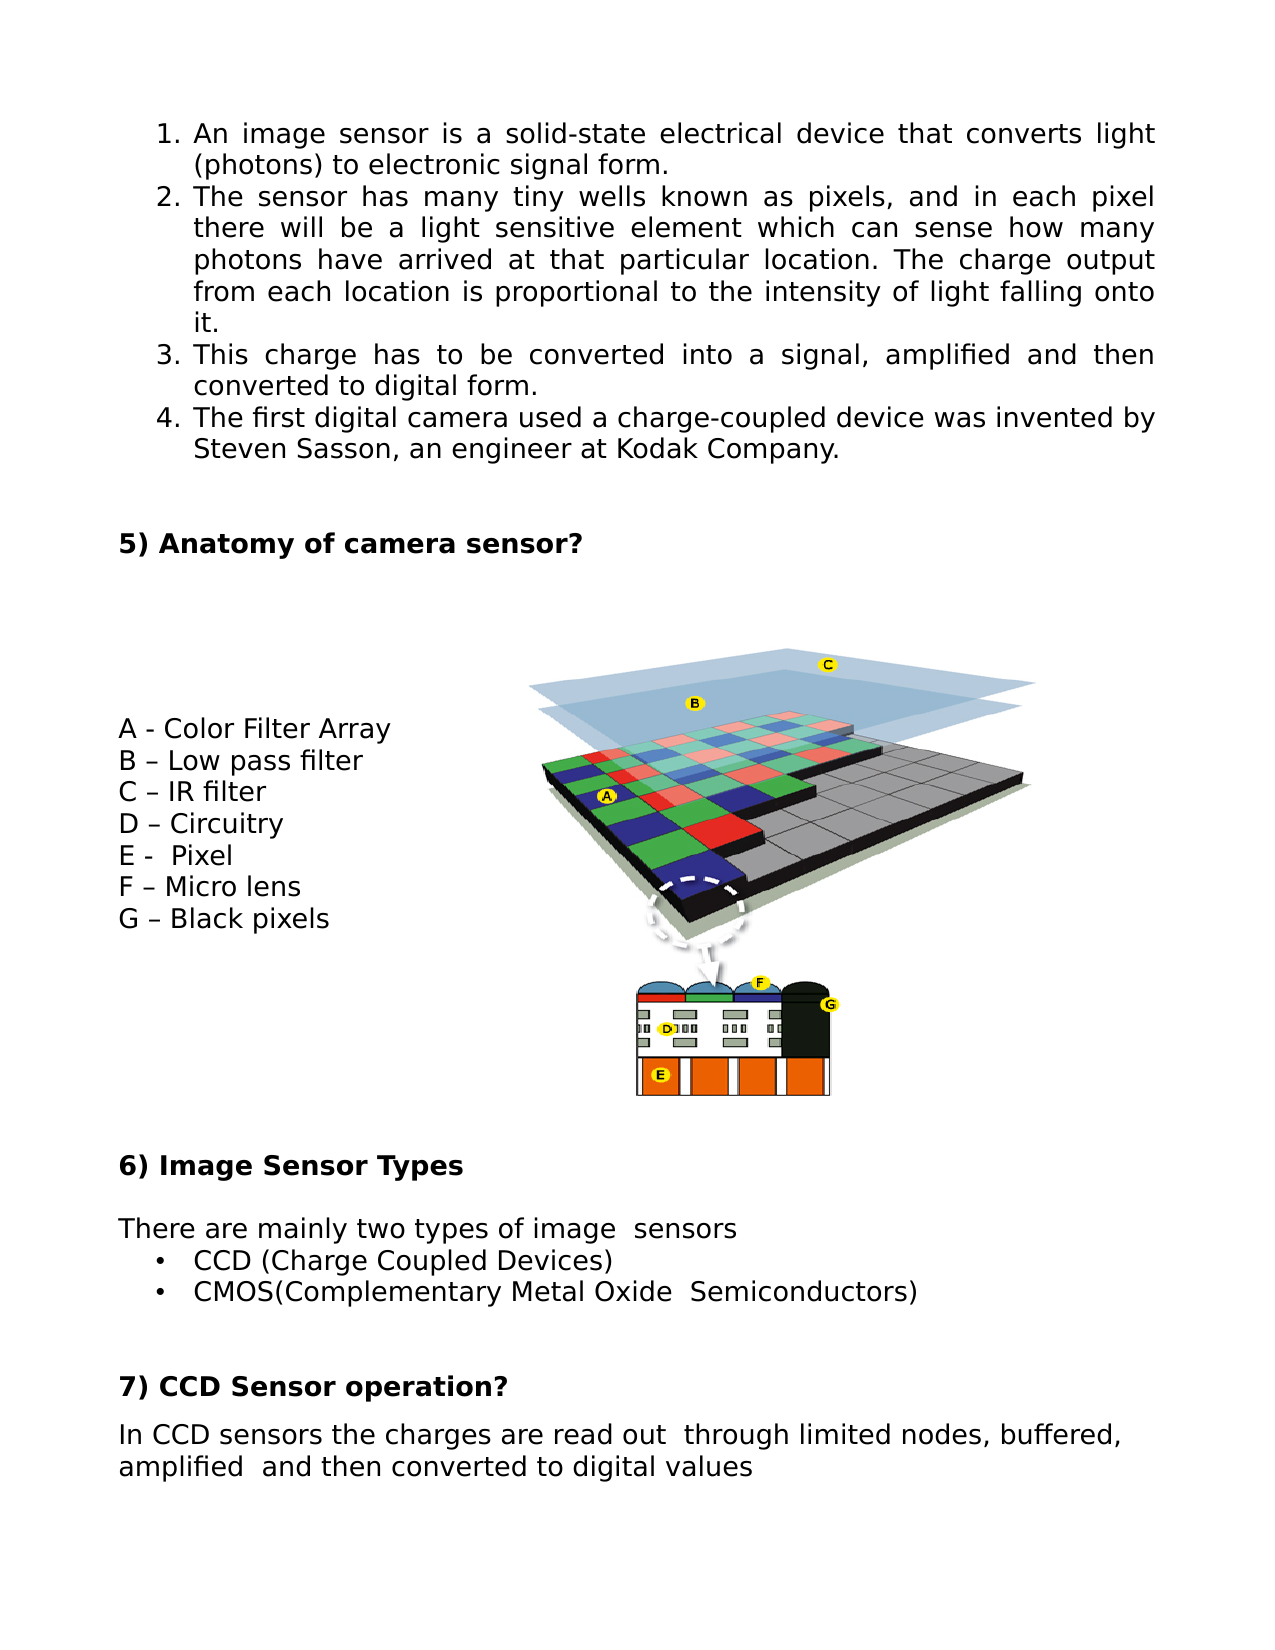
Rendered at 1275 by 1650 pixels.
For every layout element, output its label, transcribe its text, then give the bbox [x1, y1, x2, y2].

text 5) Anatomy of camera sensor? [118, 528, 1157, 560]
list An image sensor is a solid-state electrical device that converts light (photons) to electronic signal form. [156, 118, 1157, 181]
list This charge has to be converted into a signal, amplified and then converted to digital form. [156, 339, 1157, 402]
text E - Pixel [118, 840, 519, 871]
picture [519, 644, 1043, 1101]
text G – Black pixels [118, 903, 519, 934]
text B – Low pass filter [118, 745, 519, 777]
text [1043, 745, 1157, 777]
text [1043, 903, 1157, 934]
text 7) CCD Sensor operation? [118, 1371, 1157, 1403]
text 6) Image Sensor Types [118, 1150, 1157, 1182]
list The first digital camera used a charge-coupled device was invented by Steven Sasson, an engineer at Kodak Company. [156, 402, 1157, 465]
text F – Micro lens [118, 871, 519, 903]
text [1043, 871, 1157, 903]
text C – IR filter [118, 777, 519, 808]
text In CCD sensors the charges are read out through limited nodes, buffered, amplified and then converted to digital values [118, 1419, 1157, 1483]
text [1043, 714, 1157, 745]
text There are mainly two types of image sensors [118, 1213, 1157, 1245]
text [1043, 808, 1157, 840]
text A - Color Filter Array [118, 714, 519, 745]
list CMOS(Complementary Metal Oxide Semiconductors) [156, 1277, 1157, 1308]
text [1043, 840, 1157, 871]
text D – Circuitry [118, 808, 519, 840]
list CCD (Charge Coupled Devices) [156, 1245, 1157, 1277]
list The sensor has many tiny wells known as pixels, and in each pixel there will be a light sensitive element which can sense how many photons have arrived at that particular location. The charge output from each location is proportional to the intensity of light falling onto it. [156, 181, 1157, 339]
text [1043, 777, 1157, 808]
